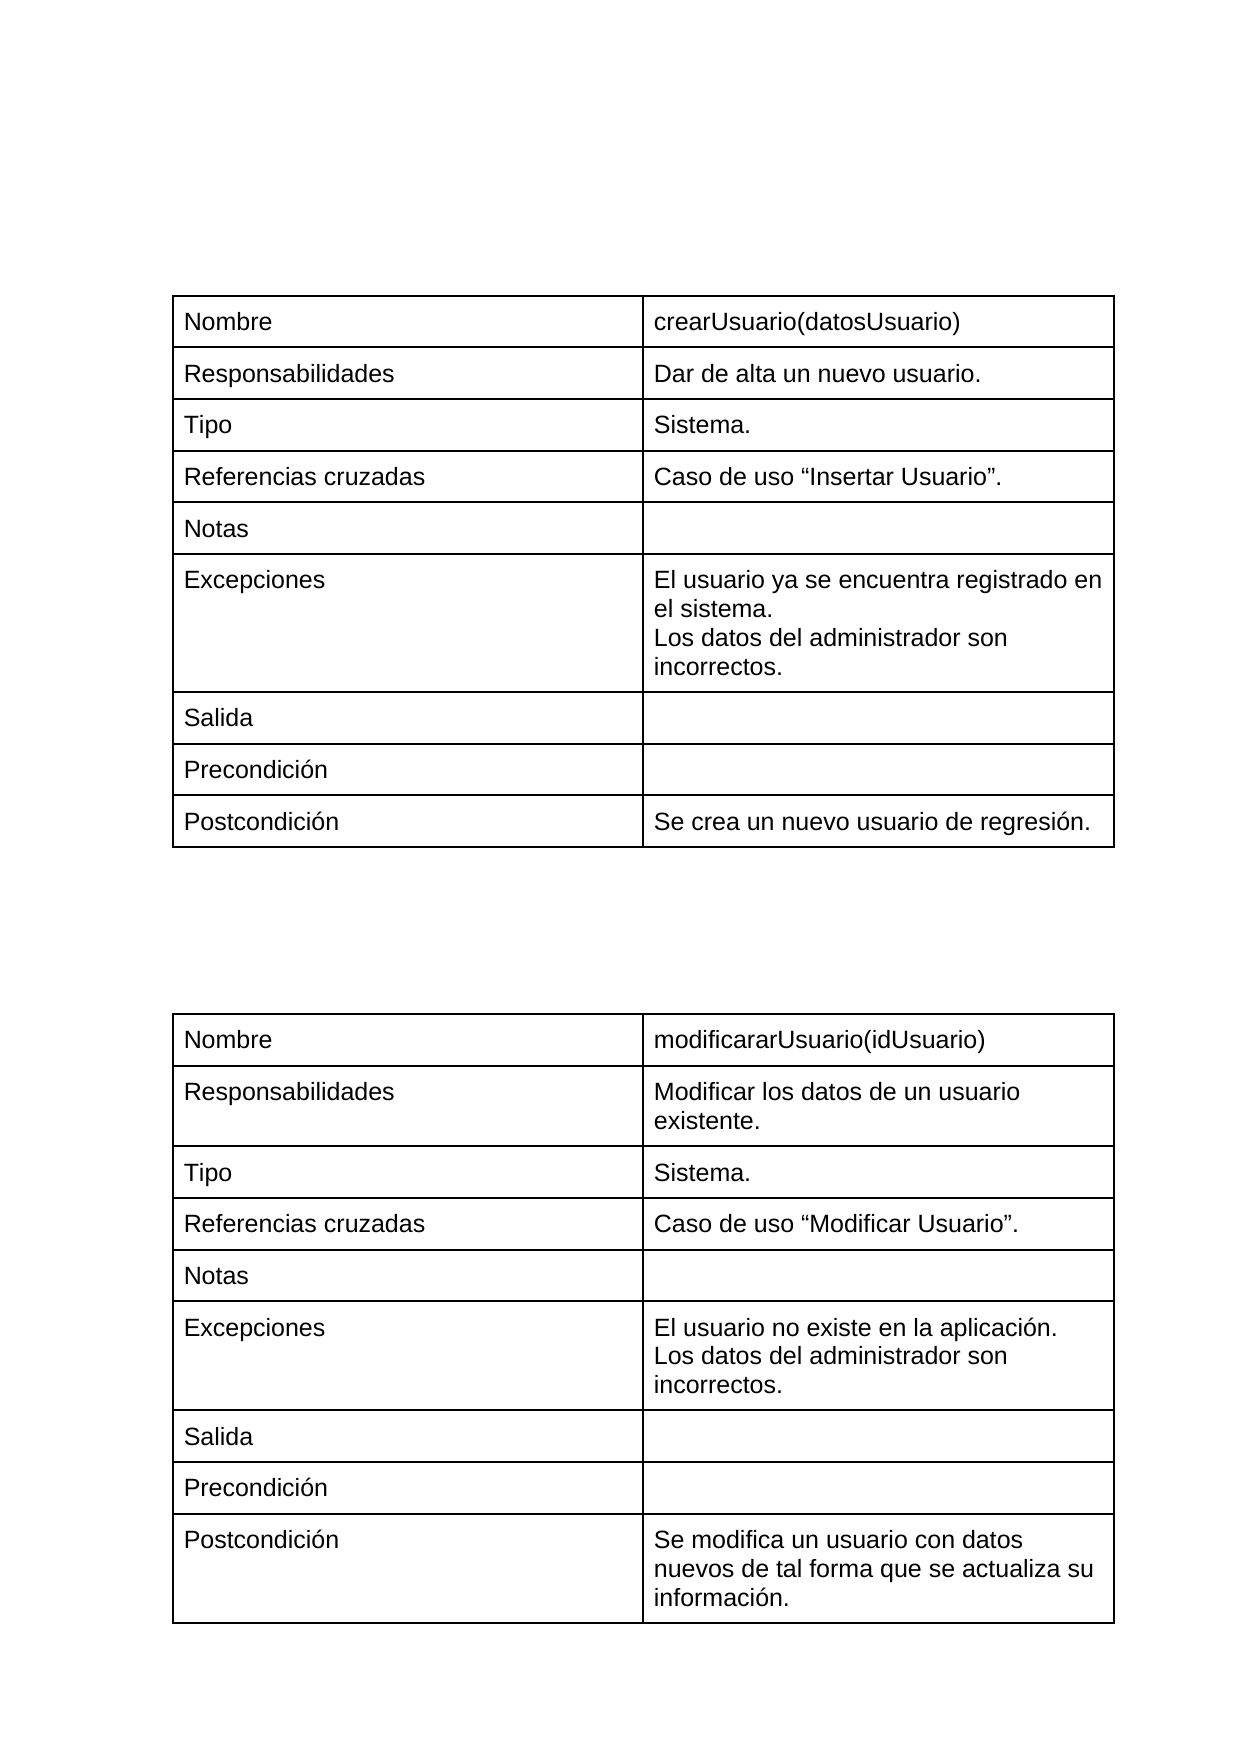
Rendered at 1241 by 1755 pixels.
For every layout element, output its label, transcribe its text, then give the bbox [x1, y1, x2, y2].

table_cell Tipo [174, 1147, 642, 1197]
table_cell Sistema. [644, 400, 1113, 449]
table_cell Responsabilidades [174, 348, 642, 398]
table_cell Notas [174, 503, 642, 553]
table_cell Tipo [174, 400, 642, 449]
table_header modificararUsuario(idUsuario) [644, 1015, 1113, 1065]
table_cell Postcondición [174, 1515, 642, 1622]
table_header Nombre [174, 1015, 642, 1065]
table_cell Caso de uso “Modificar Usuario”. [644, 1199, 1113, 1248]
table_cell [644, 693, 1113, 742]
table_cell Salida [174, 693, 642, 742]
table_header Nombre [174, 297, 642, 346]
table_cell Precondición [174, 1463, 642, 1513]
table_cell Precondición [174, 745, 642, 794]
table_cell Referencias cruzadas [174, 452, 642, 501]
table_cell Responsabilidades [174, 1067, 642, 1145]
table_cell Excepciones [174, 1302, 642, 1409]
table_cell [644, 745, 1113, 794]
table_cell Excepciones [174, 555, 642, 691]
table_cell [644, 503, 1113, 553]
table_cell [644, 1411, 1113, 1461]
table_cell Sistema. [644, 1147, 1113, 1197]
table_cell Notas [174, 1251, 642, 1300]
table_cell Se modifica un usuario con datos nuevos de tal forma que se actualiza su información. [644, 1515, 1113, 1622]
table_cell Salida [174, 1411, 642, 1461]
table_cell Postcondición [174, 796, 642, 846]
table_cell Referencias cruzadas [174, 1199, 642, 1248]
table_cell El usuario ya se encuentra registrado en el sistema. Los datos del administrador son incorrectos. [644, 555, 1113, 691]
table_cell [644, 1463, 1113, 1513]
table_cell Modificar los datos de un usuario existente. [644, 1067, 1113, 1145]
table_cell El usuario no existe en la aplicación. Los datos del administrador son incorrectos. [644, 1302, 1113, 1409]
table_header crearUsuario(datosUsuario) [644, 297, 1113, 346]
table_cell Caso de uso “Insertar Usuario”. [644, 452, 1113, 501]
table_cell [644, 1251, 1113, 1300]
table_cell Se crea un nuevo usuario de regresión. [644, 796, 1113, 846]
table_cell Dar de alta un nuevo usuario. [644, 348, 1113, 398]
